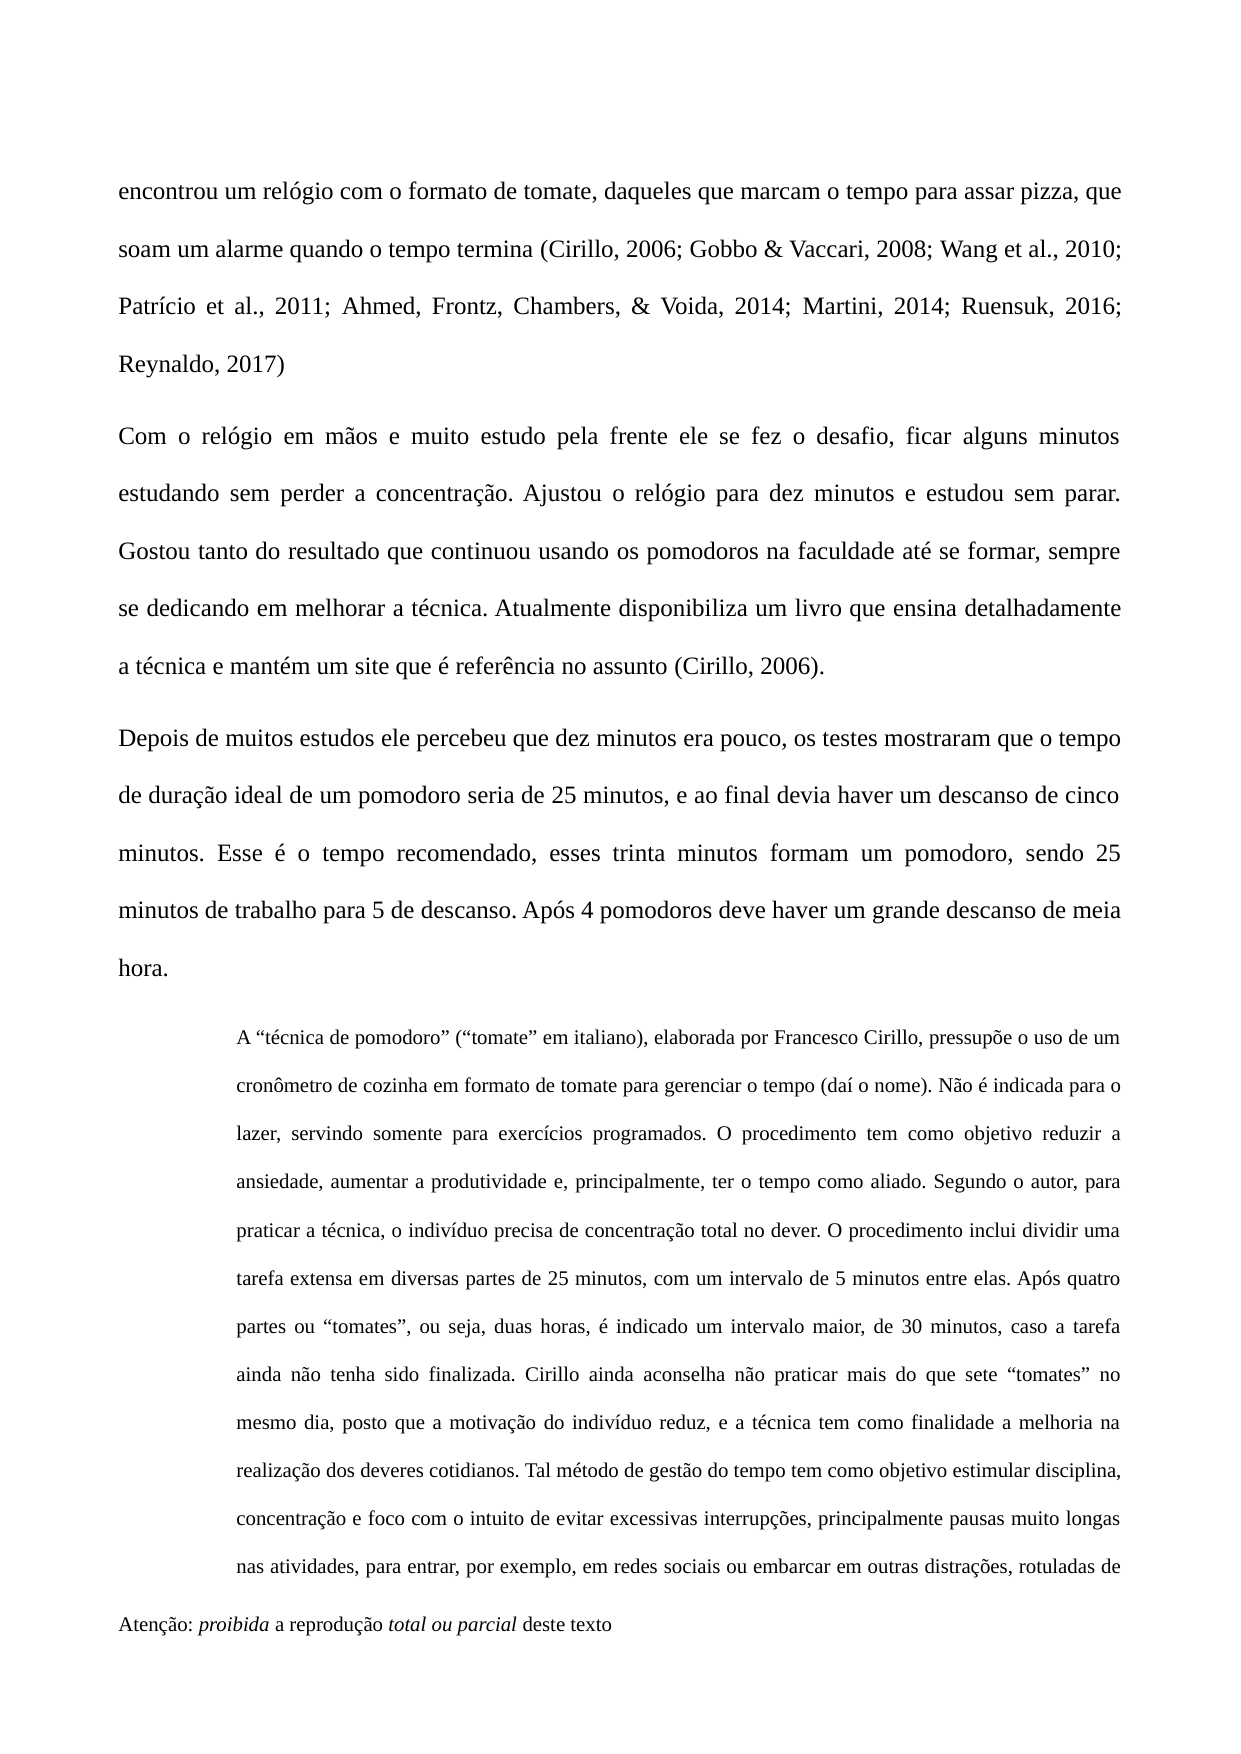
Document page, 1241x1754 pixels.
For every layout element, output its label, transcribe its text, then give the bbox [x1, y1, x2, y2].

text encontrou um relógio com o formato de tomate, daqueles que marcam o tempo para assar pizza, que soam um alarme quando o tempo termina (Cirillo, 2006; Gobbo & Vaccari, 2008; Wang et al., 2010; Patrício et al., 2011; Ahmed, Frontz, Chambers, & Voida, 2014; Martini, 2014; Ruensuk, 2016; Reynaldo, 2017) [118, 176, 1122, 378]
text A “técnica de pomodoro” (“tomate” em italiano), elaborada por Francesco Cirillo, pressupõe o uso de um cronômetro de cozinha em formato de tomate para gerenciar o tempo (daí o nome). Não é indicada para o lazer, servindo somente para exercícios programados. O procedimento tem como objetivo reduzir a ansiedade, aumentar a produtividade e, principalmente, ter o tempo como aliado. Segundo o autor, para praticar a técnica, o indivíduo precisa de concentração total no dever. O procedimento inclui dividir uma tarefa extensa em diversas partes de 25 minutos, com um intervalo de 5 minutos entre elas. Após quatro partes ou “tomates”, ou seja, duas horas, é indicado um intervalo maior, de 30 minutos, caso a tarefa ainda não tenha sido finalizada. Cirillo ainda aconselha não praticar mais do que sete “tomates” no mesmo dia, posto que a motivação do indivíduo reduz, e a técnica tem como finalidade a melhoria na realização dos deveres cotidianos. Tal método de gestão do tempo tem como objetivo estimular disciplina, concentração e foco com o intuito de evitar excessivas interrupções, principalmente pausas muito longas nas atividades, para entrar, por exemplo, em redes sociais ou embarcar em outras distrações, rotuladas de [236, 1025, 1122, 1578]
text Depois de muitos estudos ele percebeu que dez minutos era pouco, os testes mostraram que o tempo de duração ideal de um pomodoro seria de 25 minutos, e ao final devia haver um descanso de cinco minutos. Esse é o tempo recomendado, esses trinta minutos formam um pomodoro, sendo 25 minutos de trabalho para 5 de descanso. Após 4 pomodoros deve haver um grande descanso de meia hora. [118, 723, 1122, 982]
text Com o relógio em mãos e muito estudo pela frente ele se fez o desafio, ficar alguns minutos estudando sem perder a concentração. Ajustou o relógio para dez minutos e estudou sem parar. Gostou tanto do resultado que continuou usando os pomodoros na faculdade até se formar, sempre se dedicando em melhorar a técnica. Atualmente disponibiliza um livro que ensina detalhadamente a técnica e mantém um site que é referência no assunto (Cirillo, 2006). [118, 421, 1122, 680]
